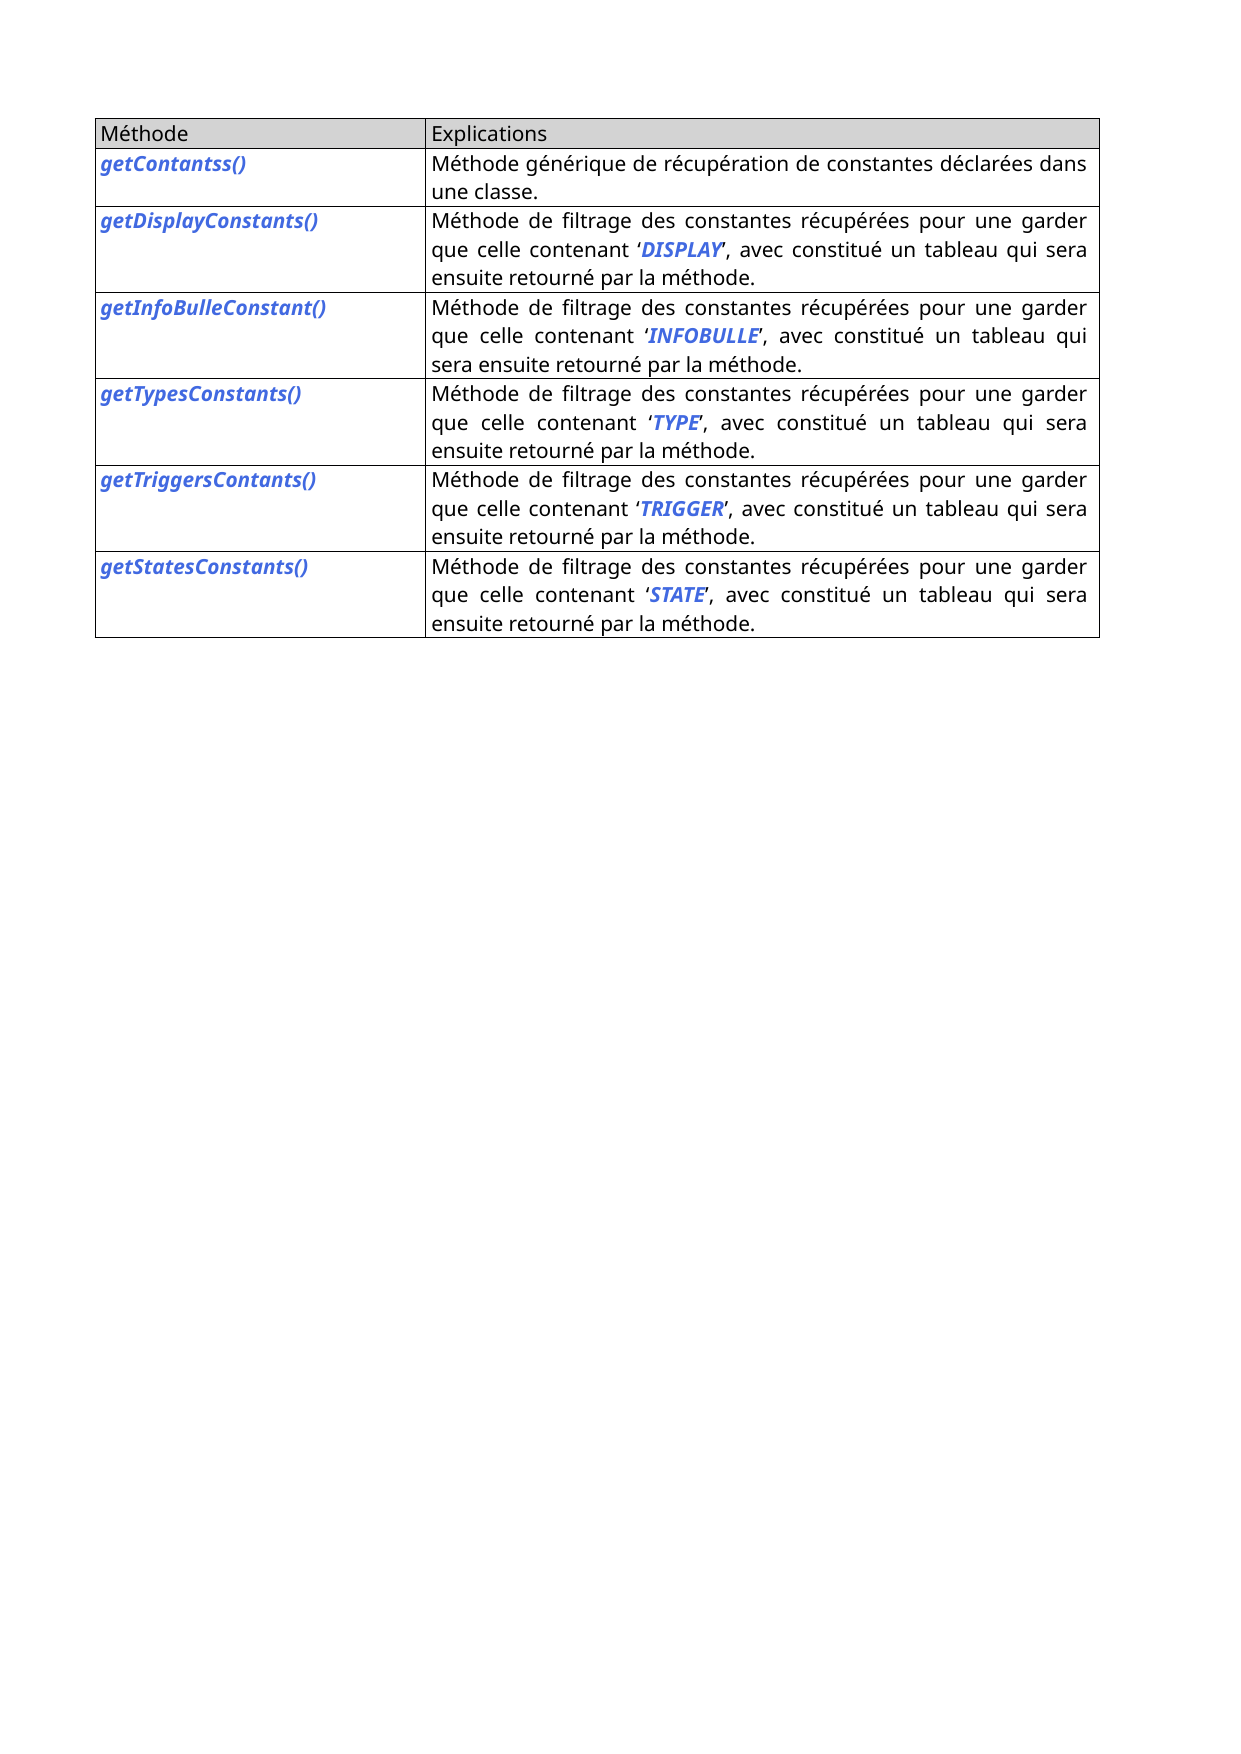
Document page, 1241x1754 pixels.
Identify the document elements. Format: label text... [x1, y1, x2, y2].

table_cell getStatesConstants() [96, 552, 425, 637]
table_cell getTypesConstants() [96, 379, 425, 464]
table_cell getTriggersContants() [96, 466, 425, 551]
table_cell Méthode générique de récupération de constantes déclarées dans une classe. [426, 149, 1099, 206]
table_cell Méthode de filtrage des constantes récupérées pour une garder que celle contenant ‘TRIGGER’, avec constitué un tableau qui sera ensuite retourné par la méthode. [426, 466, 1099, 551]
table_cell Méthode de filtrage des constantes récupérées pour une garder que celle contenant ‘DISPLAY’, avec constitué un tableau qui sera ensuite retourné par la méthode. [426, 207, 1099, 292]
table_cell Méthode de filtrage des constantes récupérées pour une garder que celle contenant ‘STATE’, avec constitué un tableau qui sera ensuite retourné par la méthode. [426, 552, 1099, 637]
table_cell Méthode de filtrage des constantes récupérées pour une garder que celle contenant ‘TYPE’, avec constitué un tableau qui sera ensuite retourné par la méthode. [426, 379, 1099, 464]
table_cell getContantss() [96, 149, 425, 206]
table_header Explications [426, 119, 1099, 148]
table_cell Méthode de filtrage des constantes récupérées pour une garder que celle contenant ‘INFOBULLE’, avec constitué un tableau qui sera ensuite retourné par la méthode. [426, 293, 1099, 378]
table_cell getDisplayConstants() [96, 207, 425, 292]
table_cell getInfoBulleConstant() [96, 293, 425, 378]
table_header Méthode [96, 119, 425, 148]
